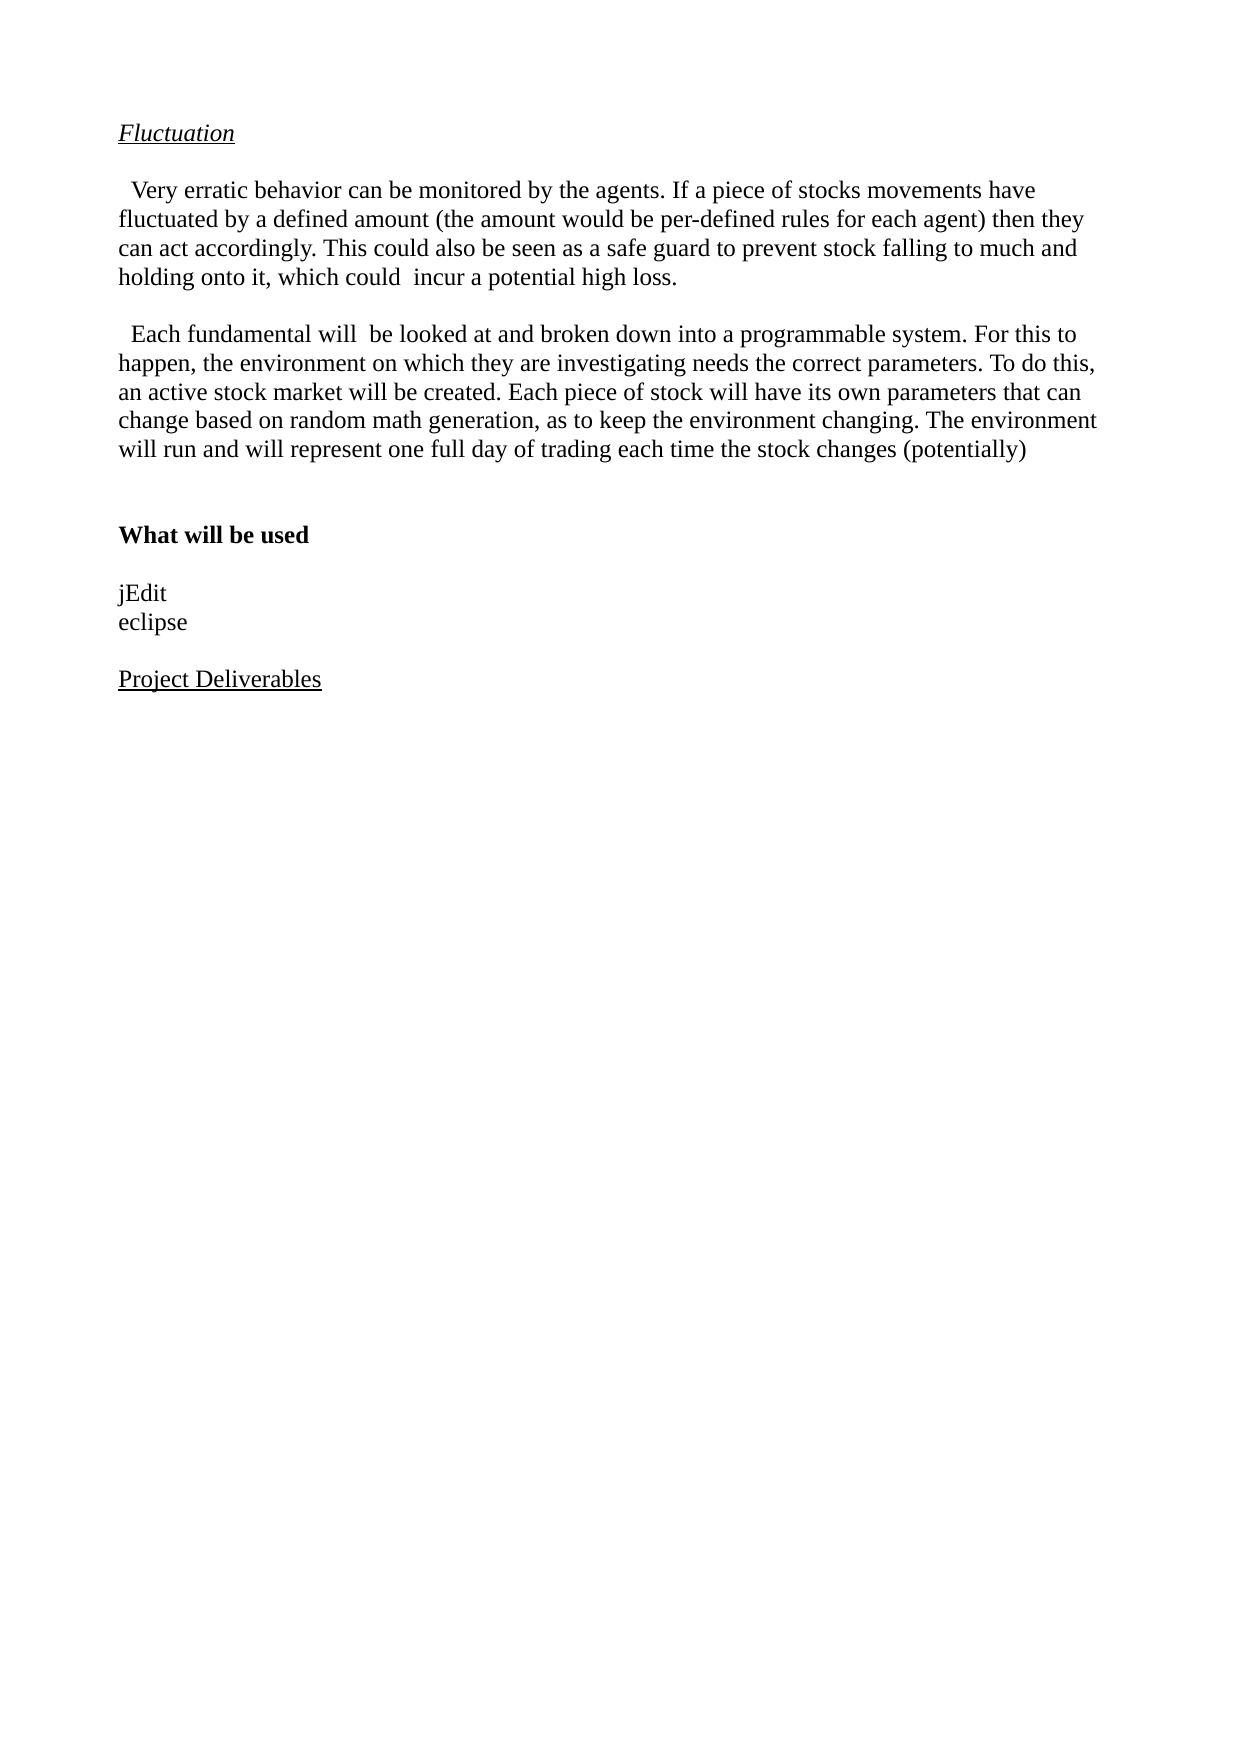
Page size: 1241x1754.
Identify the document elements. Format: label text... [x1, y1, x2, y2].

text Fluctuation [118, 118, 1122, 147]
text Project Deliverables [118, 664, 1122, 693]
text What will be used [118, 521, 1122, 549]
text Very erratic behavior can be monitored by the agents. If a piece of stocks movements have fluctuated by a defined amount (the amount would be per-defined rules for each agent) then they can act accordingly. This could also be seen as a safe guard to prevent stock falling to much and holding onto it, which could incur a potential high loss. [118, 176, 1122, 291]
text jEdit [118, 578, 1122, 607]
text Each fundamental will be looked at and broken down into a programmable system. For this to happen, the environment on which they are investigating needs the correct parameters. To do this, an active stock market will be created. Each piece of stock will have its own parameters that can change based on random math generation, as to keep the environment changing. The environment will run and will represent one full day of trading each time the stock changes (potentially) [118, 319, 1122, 463]
text eclipse [118, 607, 1122, 636]
